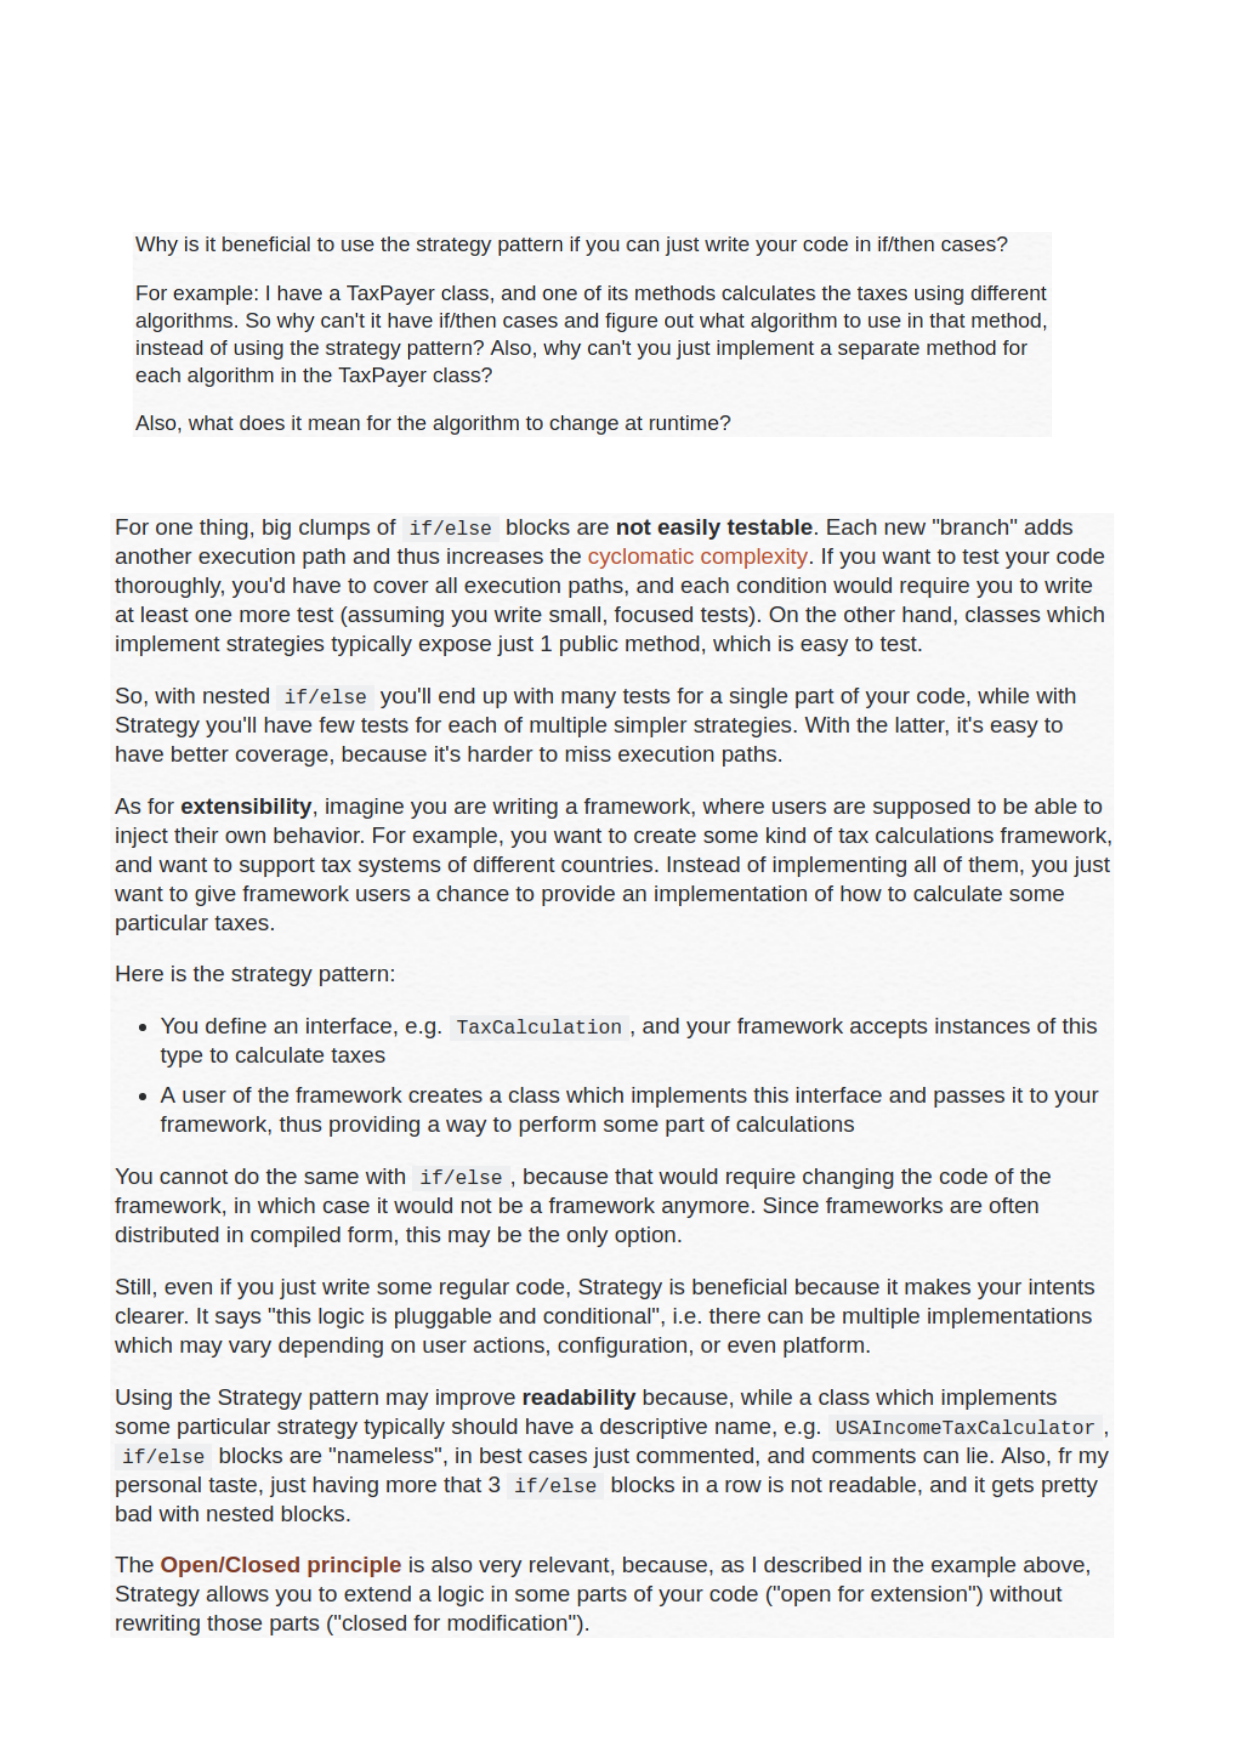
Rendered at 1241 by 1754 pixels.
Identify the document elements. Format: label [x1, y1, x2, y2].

picture [110, 513, 1115, 1638]
picture [132, 232, 1052, 437]
